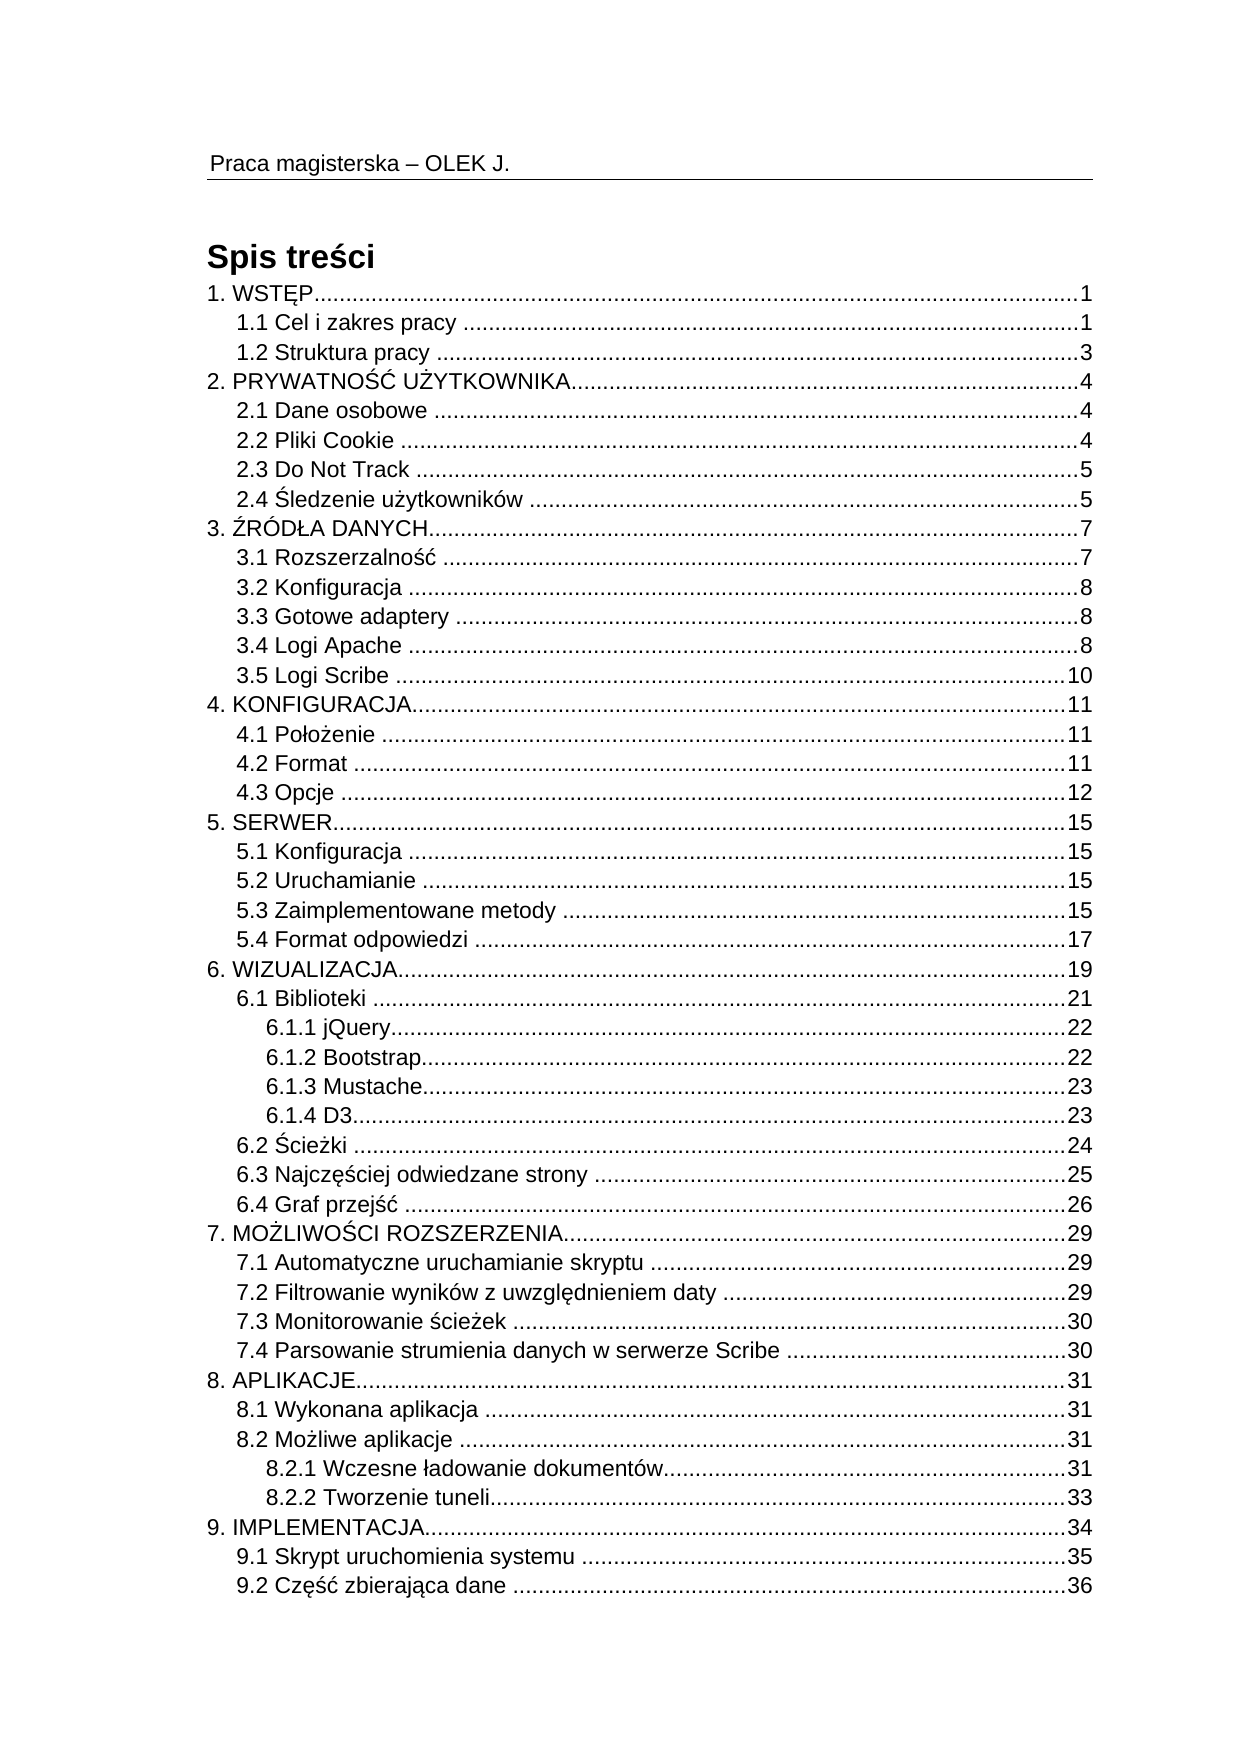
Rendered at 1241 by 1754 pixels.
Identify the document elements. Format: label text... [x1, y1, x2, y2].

text 2.4 Śledzenie użytkowników 5 [236, 486, 1093, 512]
text 7. MOŻLIWOŚCI ROZSZERZENIA 29 [207, 1221, 1093, 1246]
text 5. SERWER 15 [207, 809, 1093, 835]
text 8.1 Wykonana aplikacja 31 [236, 1397, 1093, 1422]
text 3.4 Logi Apache 8 [236, 633, 1093, 659]
text 7.1 Automatyczne uruchamianie skryptu 29 [236, 1250, 1093, 1276]
text 7.3 Monitorowanie ścieżek 30 [236, 1309, 1093, 1334]
text 6.4 Graf przejść 26 [236, 1191, 1093, 1217]
text 6.1.4 D3 23 [266, 1103, 1093, 1129]
text 8.2.2 Tworzenie tuneli 33 [266, 1485, 1093, 1511]
text 4.1 Położenie 11 [236, 721, 1093, 747]
text 7.4 Parsowanie strumienia danych w serwerze Scribe 30 [236, 1338, 1093, 1364]
text 6.1.3 Mustache 23 [266, 1074, 1093, 1099]
text 5.4 Format odpowiedzi 17 [236, 927, 1093, 952]
text 1.2 Struktura pracy 3 [236, 339, 1093, 365]
text 2.2 Pliki Cookie 4 [236, 427, 1093, 453]
text 3. ŹRÓDŁA DANYCH 7 [207, 516, 1093, 541]
text 6. WIZUALIZACJA 19 [207, 956, 1093, 982]
text 6.1.2 Bootstrap 22 [266, 1044, 1093, 1070]
text 6.1 Biblioteki 21 [236, 986, 1093, 1011]
text 5.1 Konfiguracja 15 [236, 839, 1093, 864]
text 4. KONFIGURACJA 11 [207, 692, 1093, 717]
text 4.3 Opcje 12 [236, 780, 1093, 806]
text 8.2 Możliwe aplikacje 31 [236, 1426, 1093, 1452]
text 3.5 Logi Scribe 10 [236, 662, 1093, 688]
text 4.2 Format 11 [236, 751, 1093, 776]
text 3.1 Rozszerzalność 7 [236, 545, 1093, 571]
text 3.2 Konfiguracja 8 [236, 574, 1093, 600]
text 6.2 Ścieżki 24 [236, 1132, 1093, 1158]
text 2.1 Dane osobowe 4 [236, 398, 1093, 424]
text 2.3 Do Not Track 5 [236, 457, 1093, 482]
subtitle Spis treści [207, 238, 1093, 275]
text 6.3 Najczęściej odwiedzane strony 25 [236, 1162, 1093, 1187]
text 9.2 Część zbierająca dane 36 [236, 1573, 1093, 1599]
text 7.2 Filtrowanie wyników z uwzględnieniem daty 29 [236, 1279, 1093, 1305]
text 5.3 Zaimplementowane metody 15 [236, 897, 1093, 923]
text 8. APLIKACJE 31 [207, 1367, 1093, 1393]
text 8.2.1 Wczesne ładowanie dokumentów 31 [266, 1456, 1093, 1481]
text 3.3 Gotowe adaptery 8 [236, 604, 1093, 629]
text 1.1 Cel i zakres pracy 1 [236, 310, 1093, 336]
text 5.2 Uruchamianie 15 [236, 868, 1093, 894]
text 2. PRYWATNOŚĆ UŻYTKOWNIKA 4 [207, 369, 1093, 394]
text 9.1 Skrypt uruchomienia systemu 35 [236, 1544, 1093, 1569]
text 9. IMPLEMENTACJA 34 [207, 1514, 1093, 1540]
text 6.1.1 jQuery 22 [266, 1015, 1093, 1041]
text 1. WSTĘP 1 [207, 281, 1093, 306]
